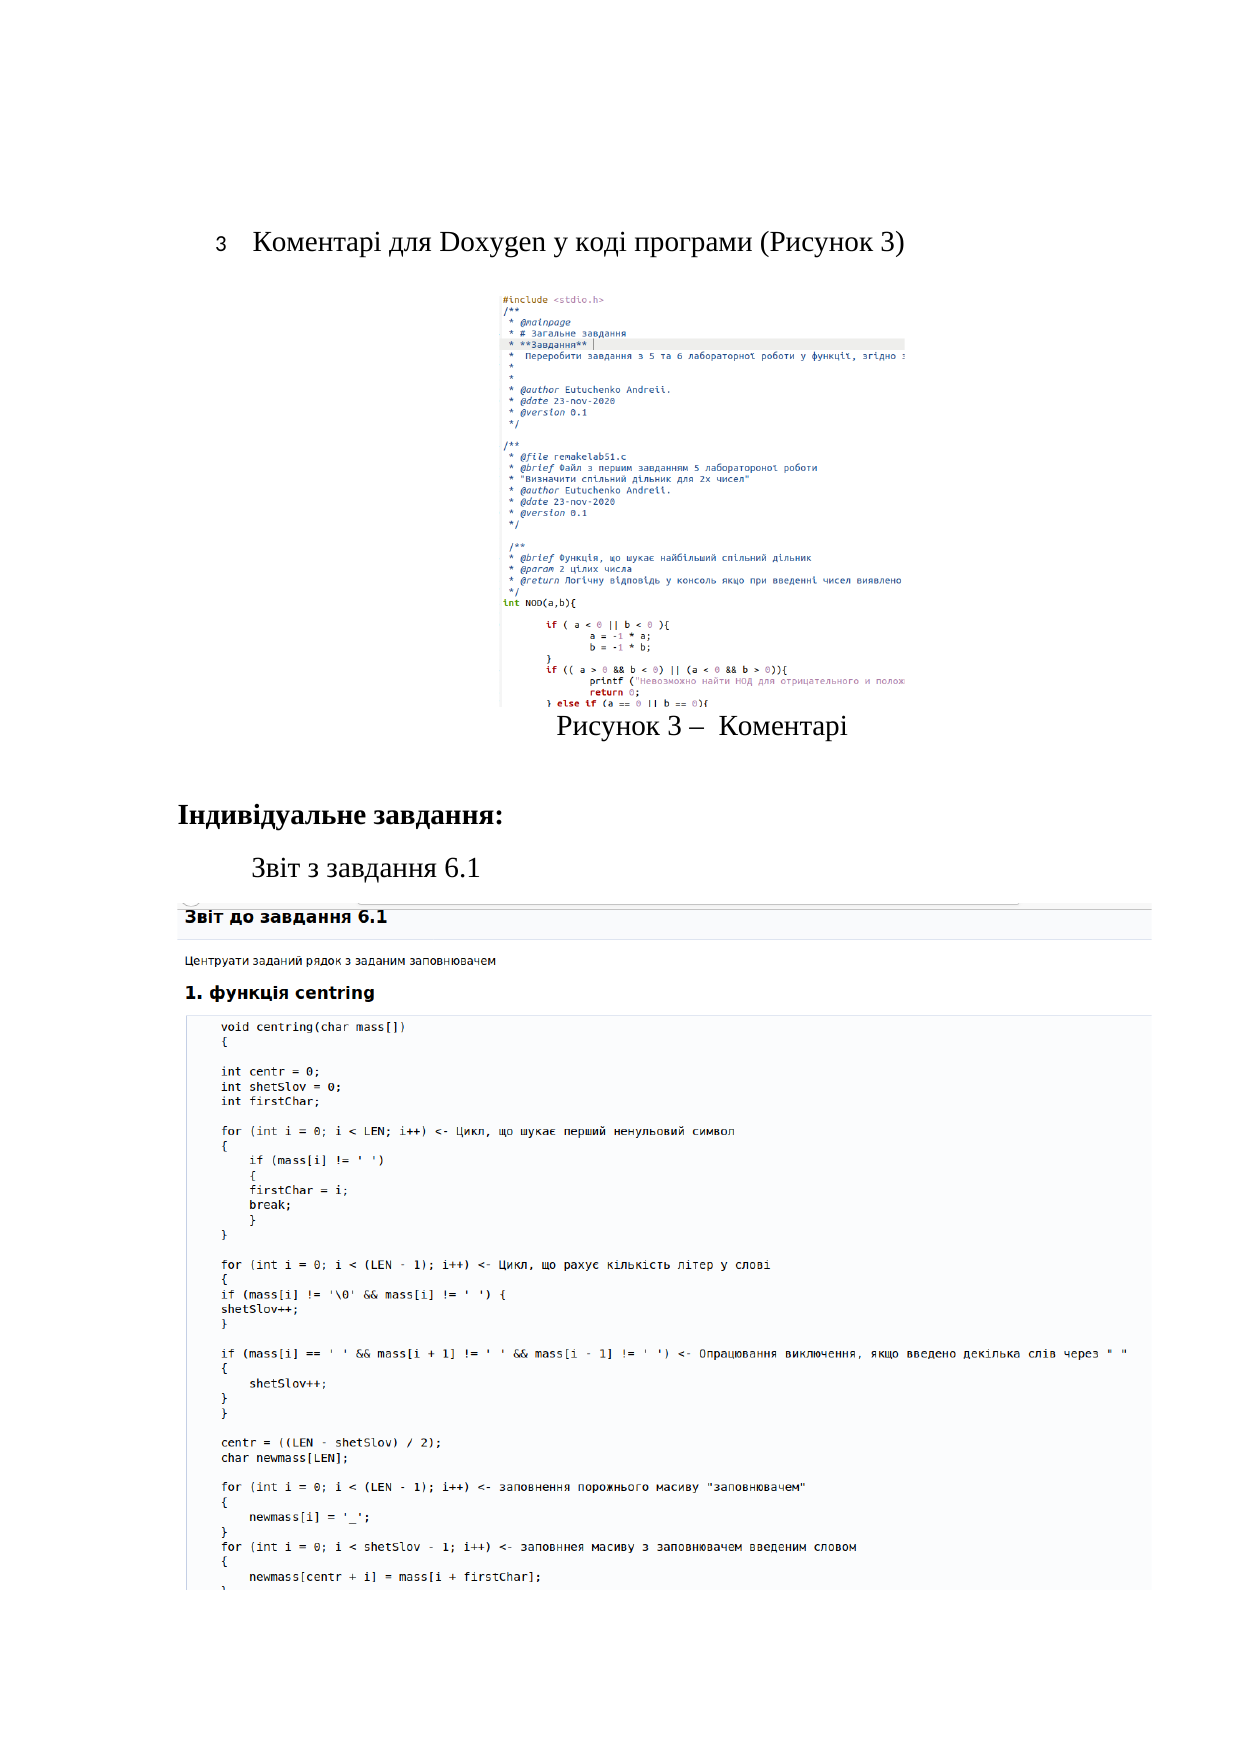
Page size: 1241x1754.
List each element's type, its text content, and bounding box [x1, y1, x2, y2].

picture [177, 903, 1152, 1590]
list Рисунок 3 – Коментарі [252, 708, 1152, 742]
list Коментарі для Doxygen у коді програми (Рисунок 3) [215, 224, 1152, 257]
picture [499, 296, 905, 707]
text Звіт з завдання 6.1 [177, 850, 1152, 884]
text Індивідуальне завдання: [177, 797, 1152, 831]
